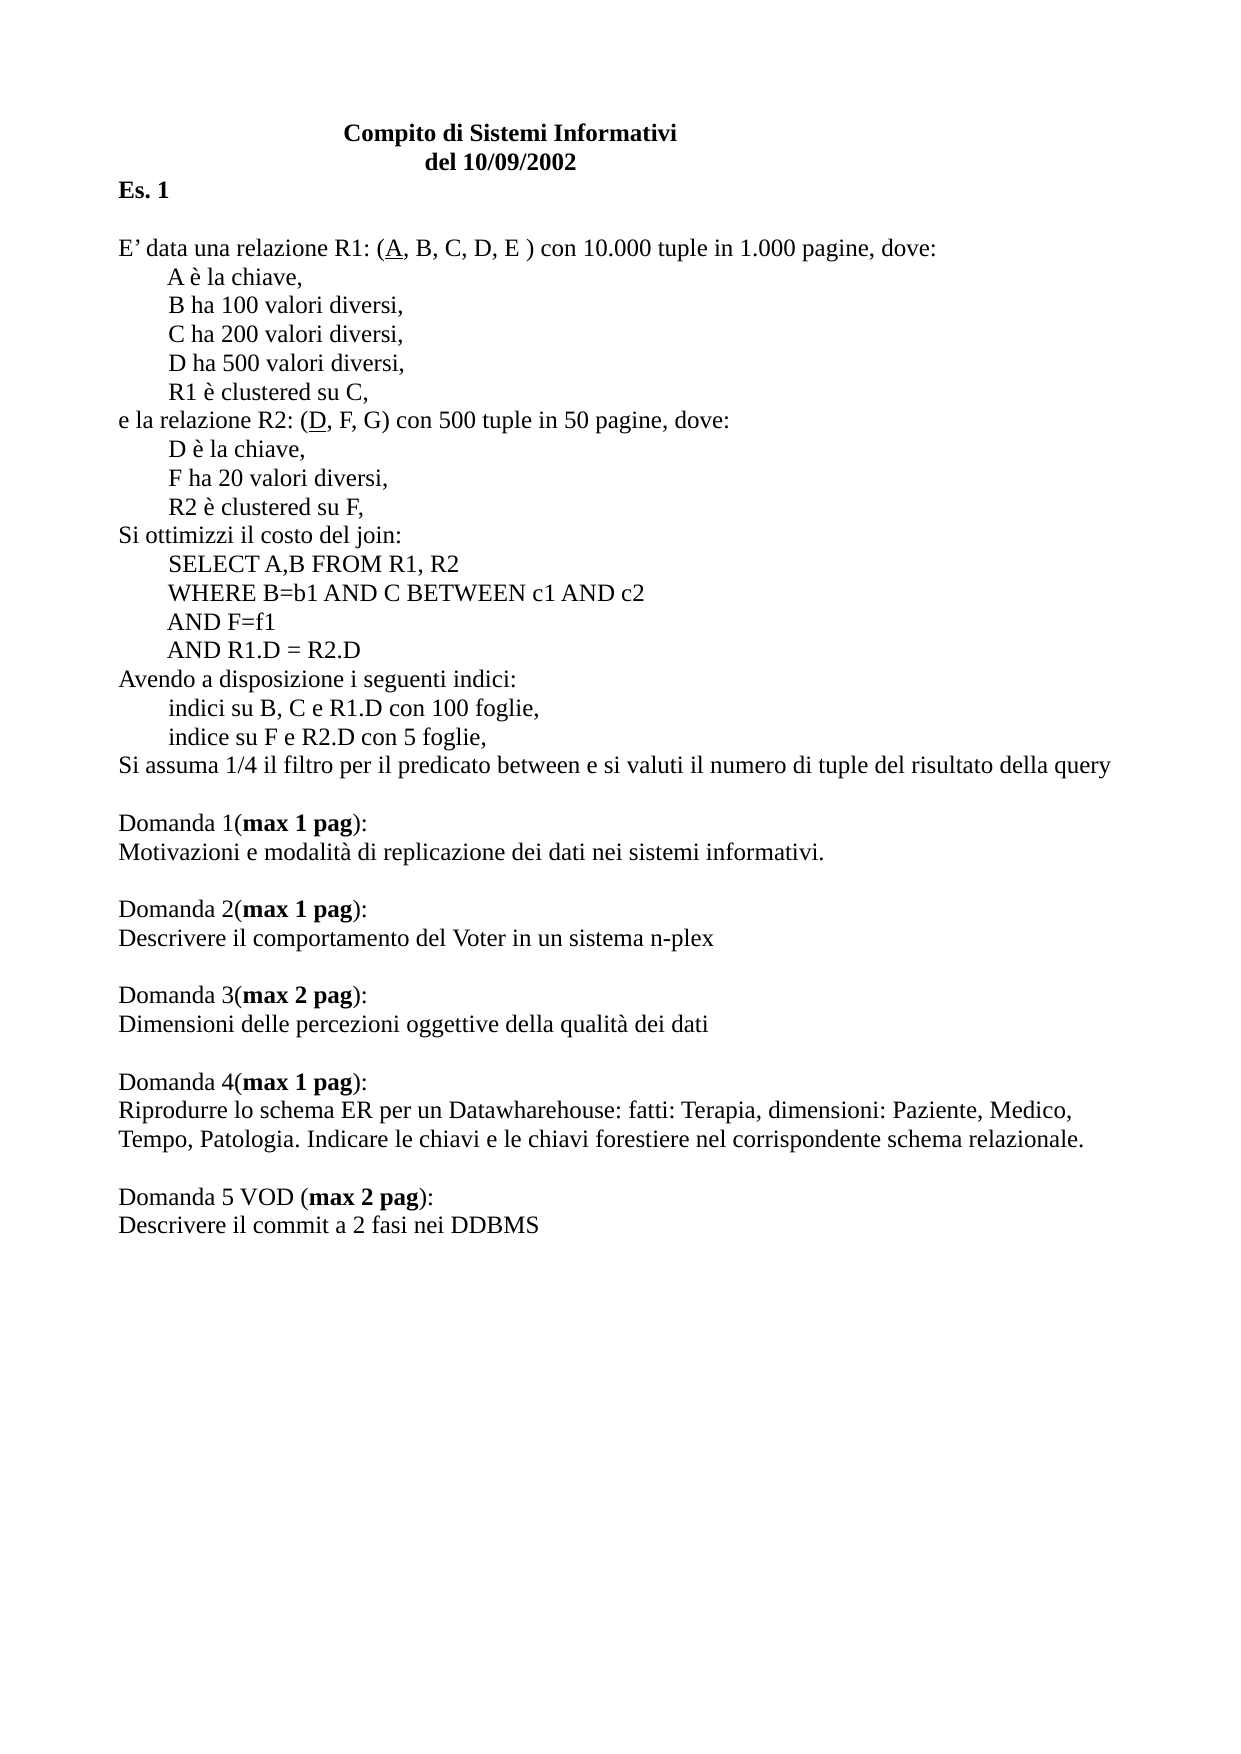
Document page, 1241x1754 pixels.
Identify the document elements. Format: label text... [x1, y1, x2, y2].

text Descrivere il commit a 2 fasi nei DDBMS [118, 1211, 1122, 1239]
text Domanda 3(max 2 pag): [118, 981, 1122, 1009]
text R1 è clustered su C, [118, 377, 1122, 406]
text D ha 500 valori diversi, [118, 348, 1122, 377]
text Dimensioni delle percezioni oggettive della qualità dei dati [118, 1009, 1122, 1038]
text Compito di Sistemi Informativi [118, 118, 1122, 147]
text Domanda 1(max 1 pag): [118, 808, 1122, 837]
text SELECT A,B FROM R1, R2 [118, 549, 1122, 578]
text B ha 100 valori diversi, [118, 291, 1122, 319]
text AND R1.D = R2.D [118, 636, 1122, 664]
text e la relazione R2: (D, F, G) con 500 tuple in 50 pagine, dove: [118, 406, 1122, 434]
text Motivazioni e modalità di replicazione dei dati nei sistemi informativi. [118, 837, 1122, 866]
text R2 è clustered su F, [118, 492, 1122, 521]
text Domanda 4(max 1 pag): [118, 1067, 1122, 1096]
text F ha 20 valori diversi, [118, 463, 1122, 492]
text WHERE B=b1 AND C BETWEEN c1 AND c2 [118, 578, 1122, 607]
text Es. 1 [118, 176, 1122, 204]
text Descrivere il comportamento del Voter in un sistema n-plex [118, 923, 1122, 952]
text E’ data una relazione R1: (A, B, C, D, E ) con 10.000 tuple in 1.000 pagine, dove: [118, 233, 1122, 262]
text C ha 200 valori diversi, [118, 319, 1122, 348]
text Avendo a disposizione i seguenti indici: [118, 664, 1122, 693]
text Riprodurre lo schema ER per un Datawharehouse: fatti: Terapia, dimensioni: Paziente, Medico, Tempo, Patologia. Indicare le chiavi e le chiavi forestiere nel corrispondente schema relazionale. [118, 1096, 1122, 1153]
text A è la chiave, [118, 262, 1122, 291]
text indici su B, C e R1.D con 100 foglie, [118, 693, 1122, 722]
text Domanda 5 VOD (max 2 pag): [118, 1182, 1122, 1211]
text Si ottimizzi il costo del join: [118, 521, 1122, 549]
text AND F=f1 [118, 607, 1122, 636]
text indice su F e R2.D con 5 foglie, [118, 722, 1122, 751]
text Domanda 2(max 1 pag): [118, 894, 1122, 923]
text Si assuma 1/4 il filtro per il predicato between e si valuti il numero di tuple del risultato della query [118, 751, 1122, 779]
text D è la chiave, [118, 434, 1122, 463]
text del 10/09/2002 [118, 147, 1122, 176]
